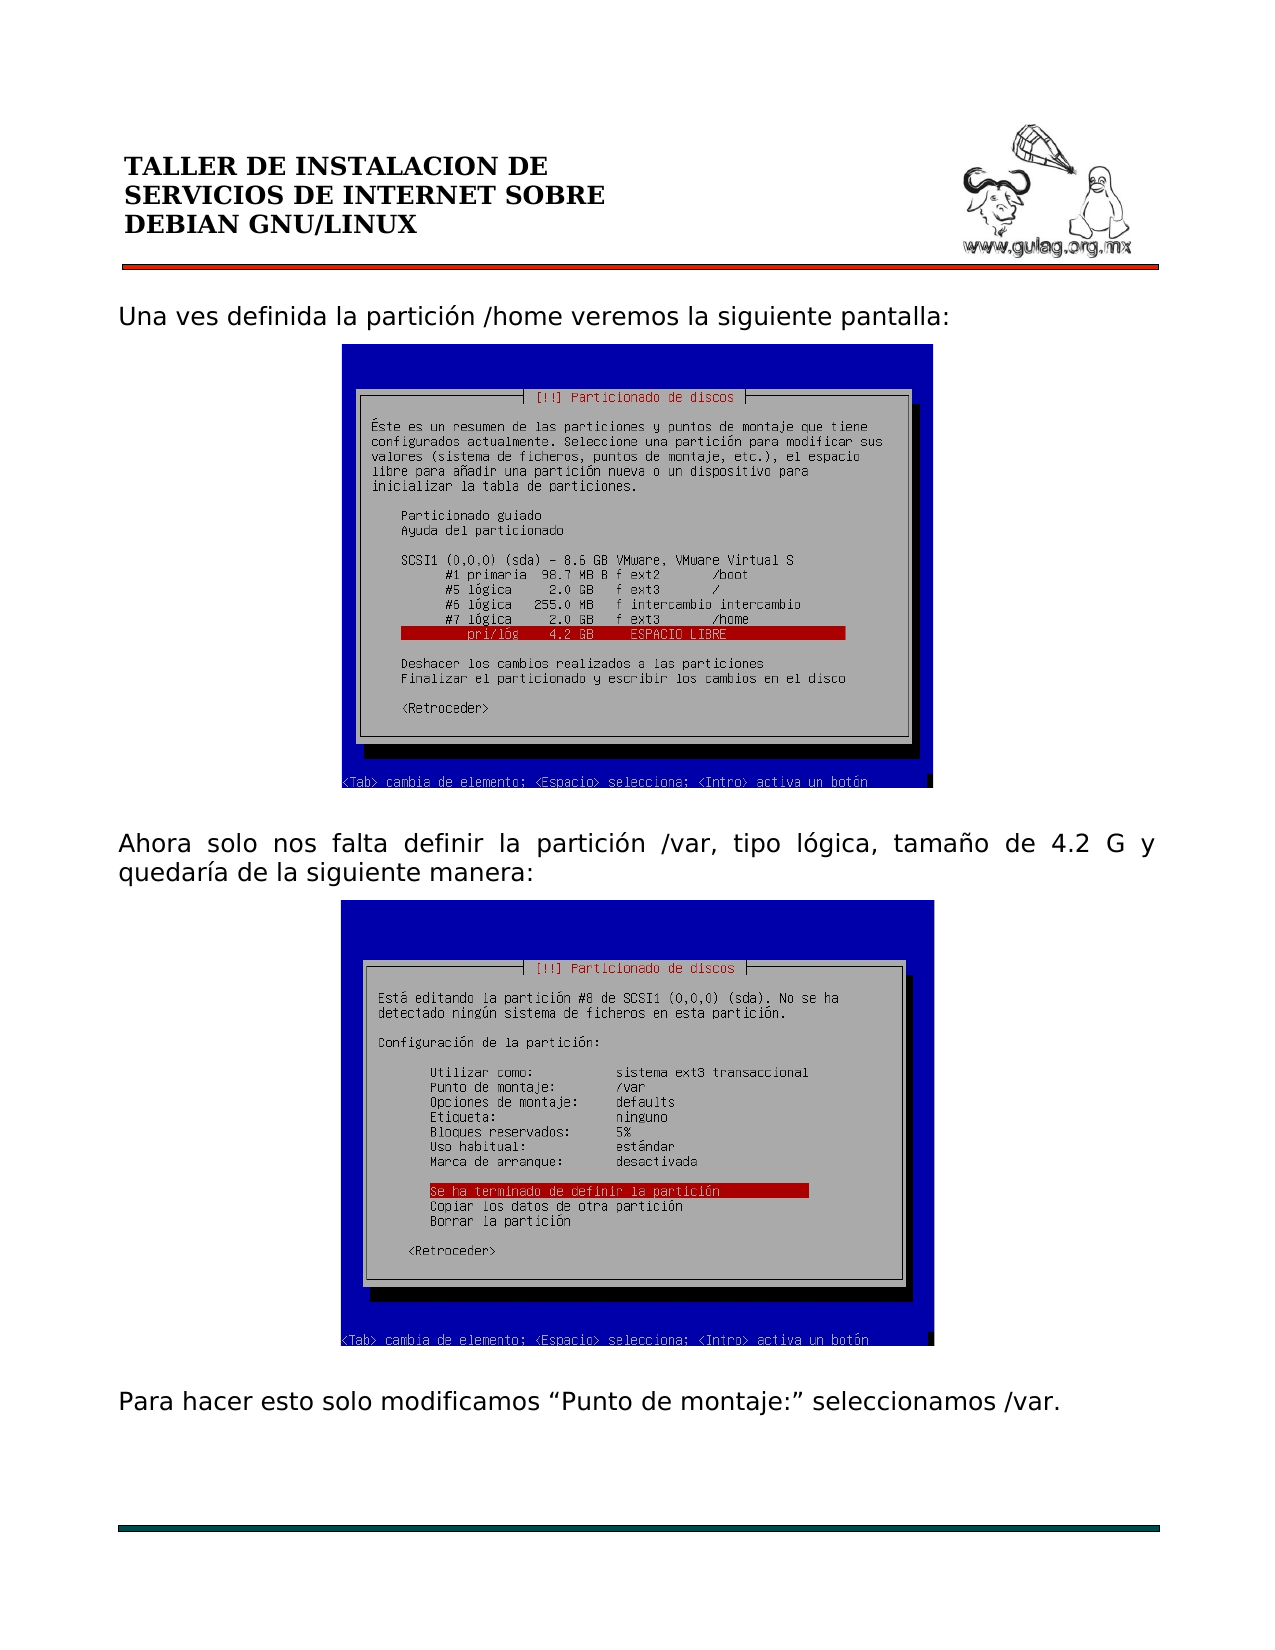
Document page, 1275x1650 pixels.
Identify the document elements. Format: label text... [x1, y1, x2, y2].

picture [961, 122, 1132, 260]
picture [340, 900, 935, 1346]
text Para hacer esto solo modificamos “Punto de montaje:” seleccionamos /var. [118, 1387, 1157, 1416]
text Ahora solo nos falta definir la partición /var, tipo lógica, tamaño de 4.2 G y quedaría de la siguiente manera: [118, 829, 1157, 888]
text Una ves definida la partición /home veremos la siguiente pantalla: [118, 303, 1157, 332]
picture [341, 344, 934, 788]
